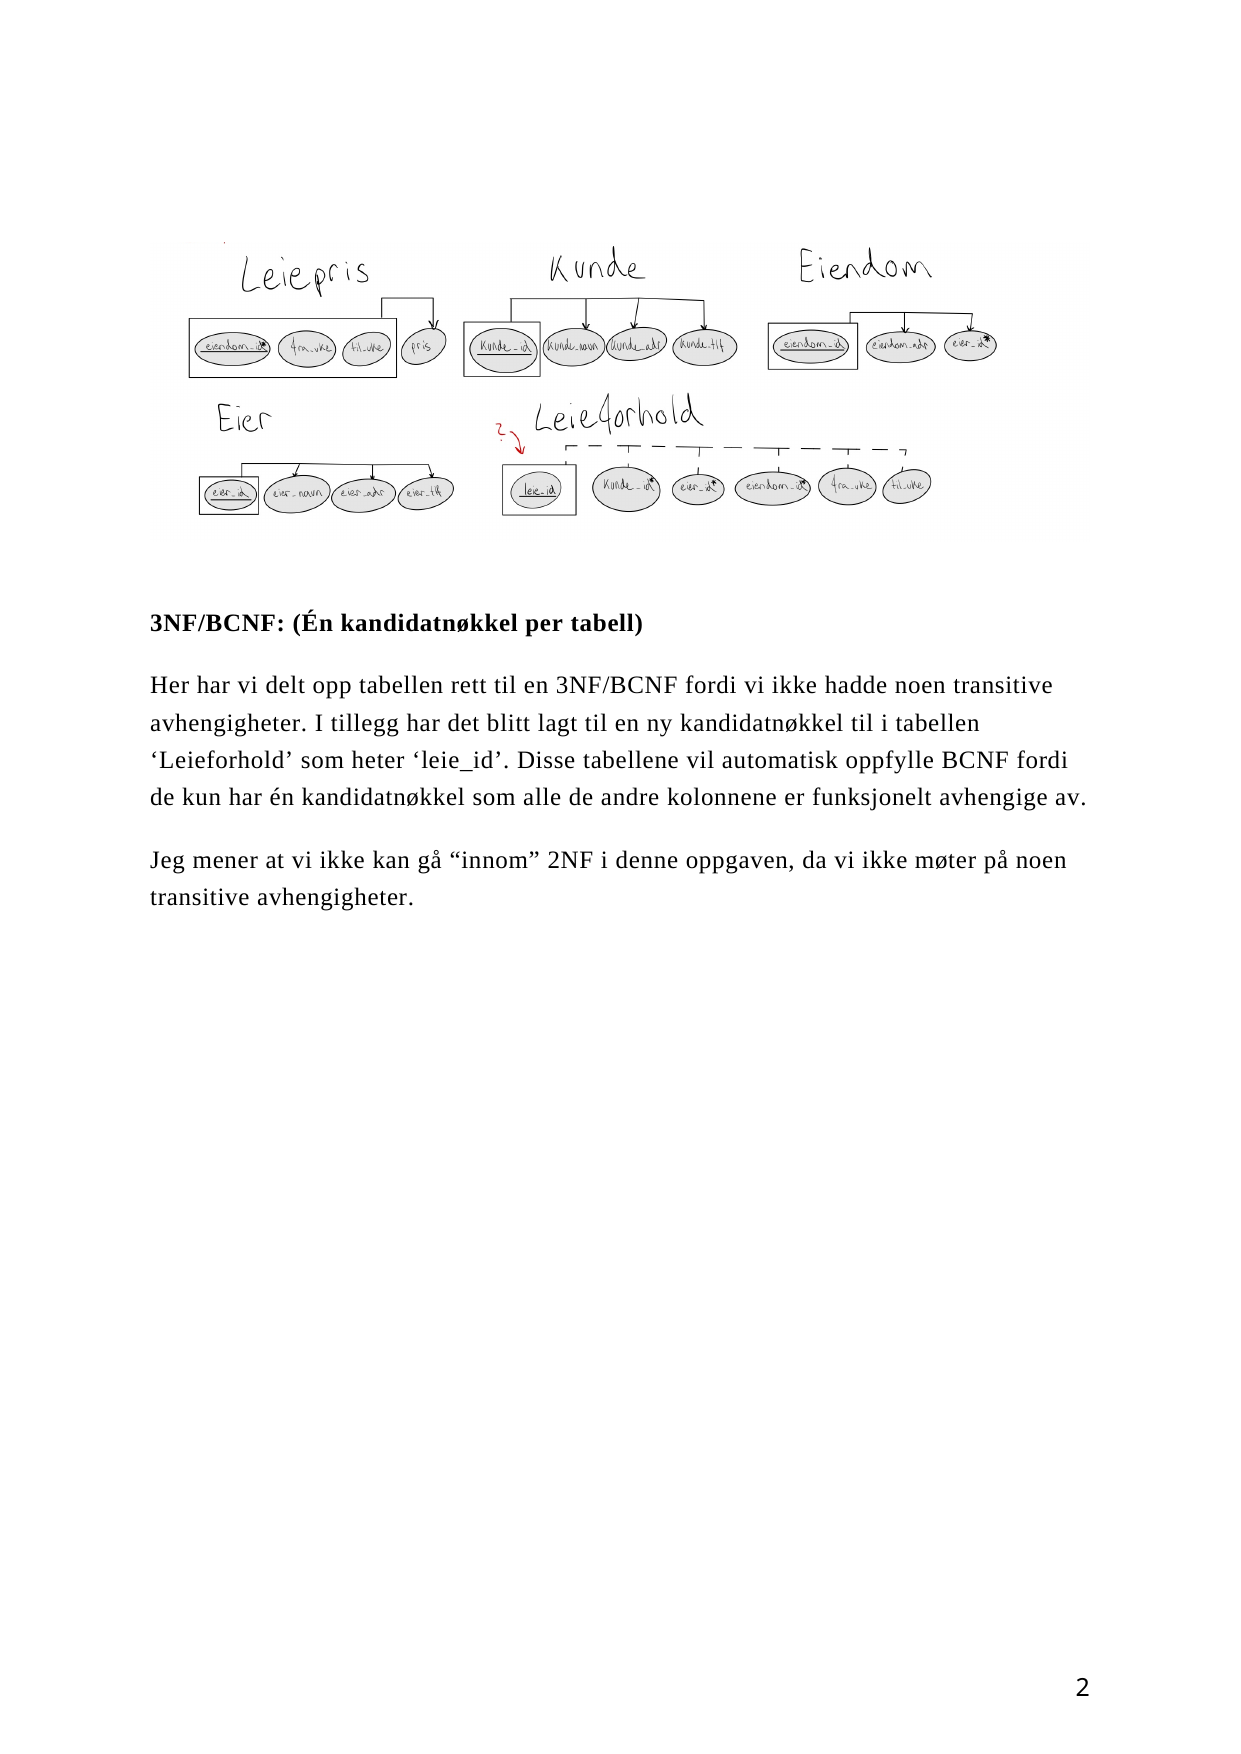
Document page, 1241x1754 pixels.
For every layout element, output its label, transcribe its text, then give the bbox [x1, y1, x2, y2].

picture [150, 484, 1090, 542]
text 3NF/BCNF: (Én kandidatnøkkel per tabell) [150, 542, 1090, 637]
text Jeg mener at vi ikke kan gå “innom” 2NF i denne oppgaven, da vi ikke møter på noen transitive avhengigheter. [150, 845, 1090, 911]
text Her har vi delt opp tabellen rett til en 3NF/BCNF fordi vi ikke hadde noen transitive avhengigheter. I tillegg har det blitt lagt til en ny kandidatnøkkel til i tabellen ‘Leieforhold’ som heter ‘leie_id’. Disse tabellene vil automatisk oppfylle BCNF fordi de kun har én kandidatnøkkel som alle de andre kolonnene er funksjonelt avhengige av. [150, 671, 1090, 811]
text [150, 212, 1090, 484]
